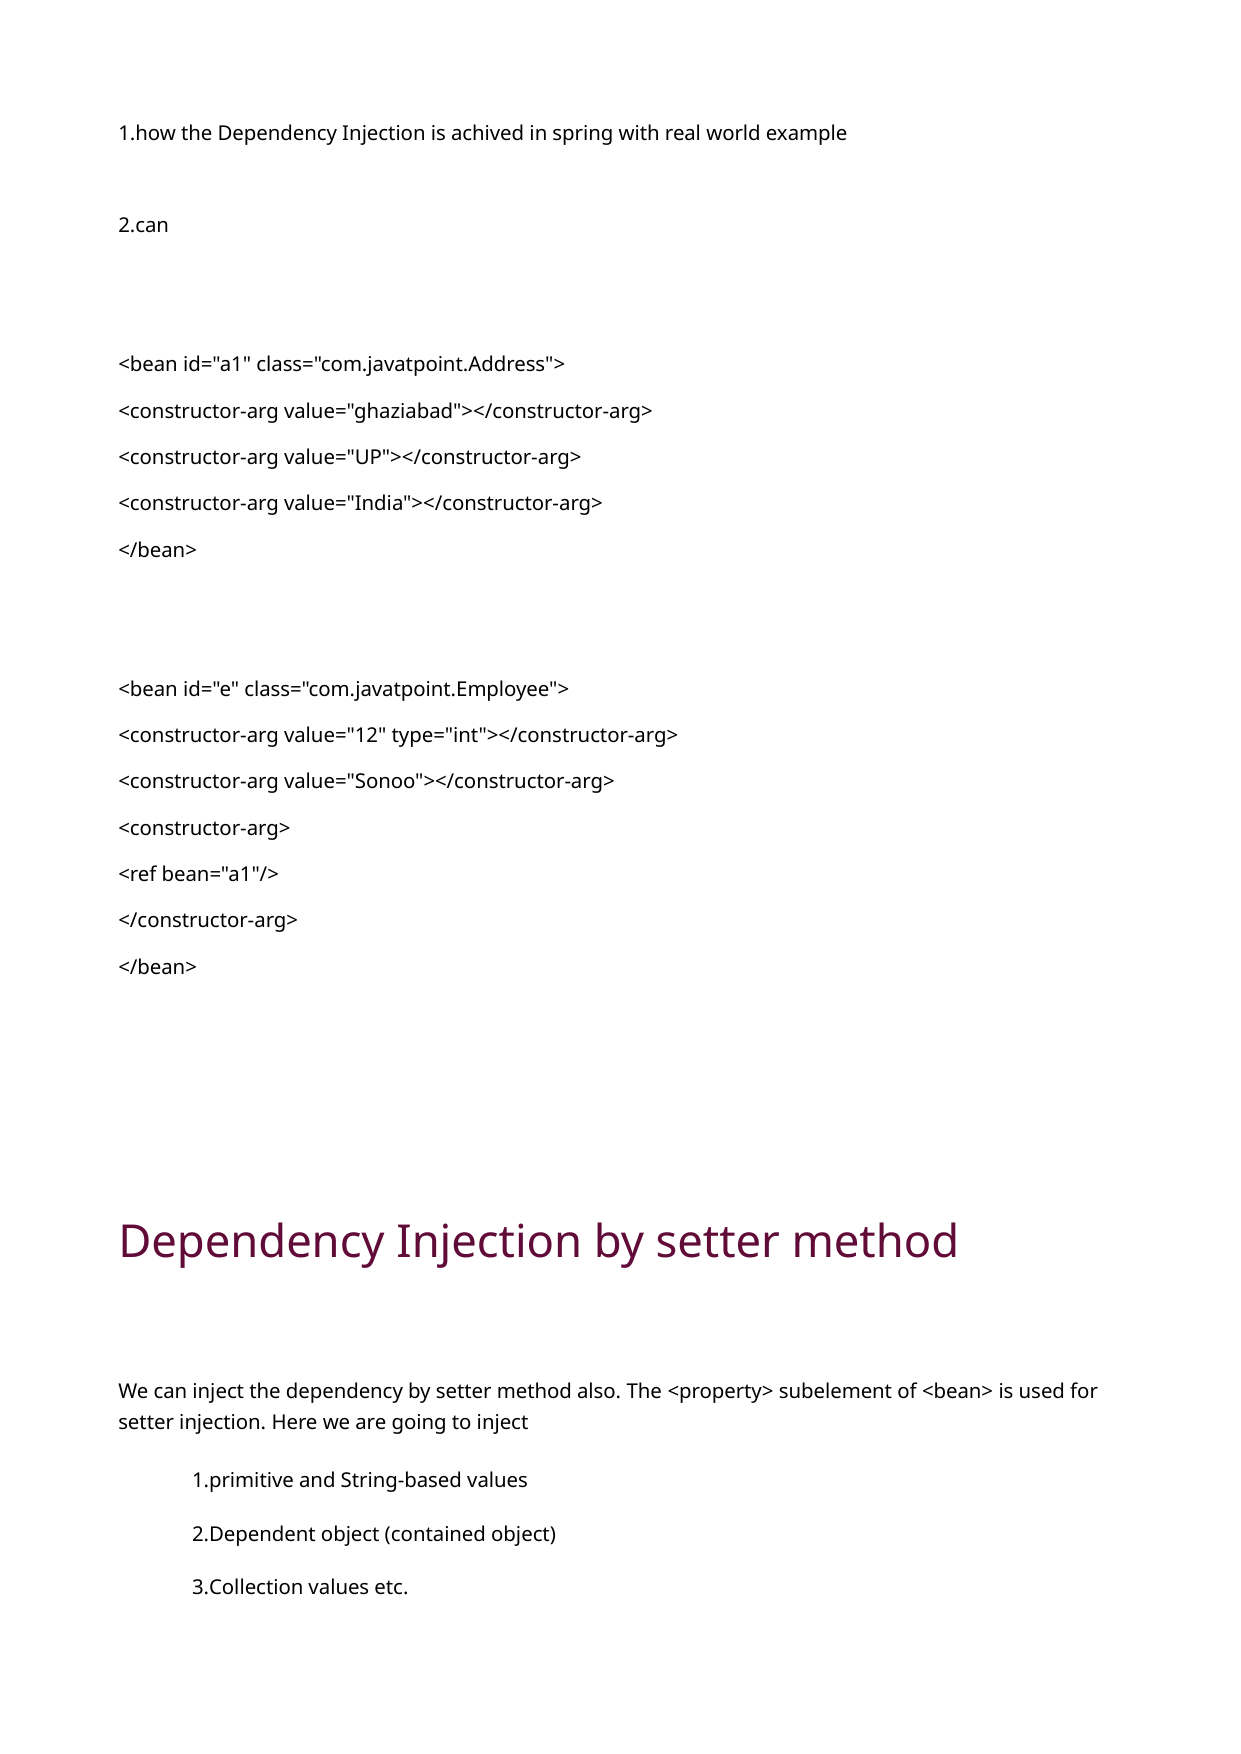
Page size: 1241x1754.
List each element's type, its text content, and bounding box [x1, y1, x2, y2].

text <constructor-arg value="India"></constructor-arg> [118, 489, 1122, 517]
text <bean id="a1" class="com.javatpoint.Address"> [118, 350, 1122, 378]
text <bean id="e" class="com.javatpoint.Employee"> [118, 674, 1122, 702]
text <constructor-arg value="12" type="int"></constructor-arg> [118, 721, 1122, 748]
subtitle Dependency Injection by setter method [118, 1209, 1122, 1271]
text </bean> [118, 952, 1122, 980]
list primitive and String-based values [118, 1461, 1122, 1493]
text <ref bean="a1"/> [118, 860, 1122, 887]
text <constructor-arg value="Sonoo"></constructor-arg> [118, 767, 1122, 795]
text <constructor-arg value="ghaziabad"></constructor-arg> [118, 396, 1122, 424]
list Collection values etc. [118, 1568, 1122, 1601]
text </bean> [118, 535, 1122, 563]
text <constructor-arg value="UP"></constructor-arg> [118, 443, 1122, 470]
text 1.how the Dependency Injection is achived in spring with real world example [118, 118, 1122, 146]
text We can inject the dependency by setter method also. The <property> subelement of <bean> is used for setter injection. Here we are going to inject [118, 1376, 1122, 1436]
list Dependent object (contained object) [118, 1514, 1122, 1547]
text 2.can [118, 211, 1122, 238]
text <constructor-arg> [118, 813, 1122, 841]
text </constructor-arg> [118, 906, 1122, 934]
